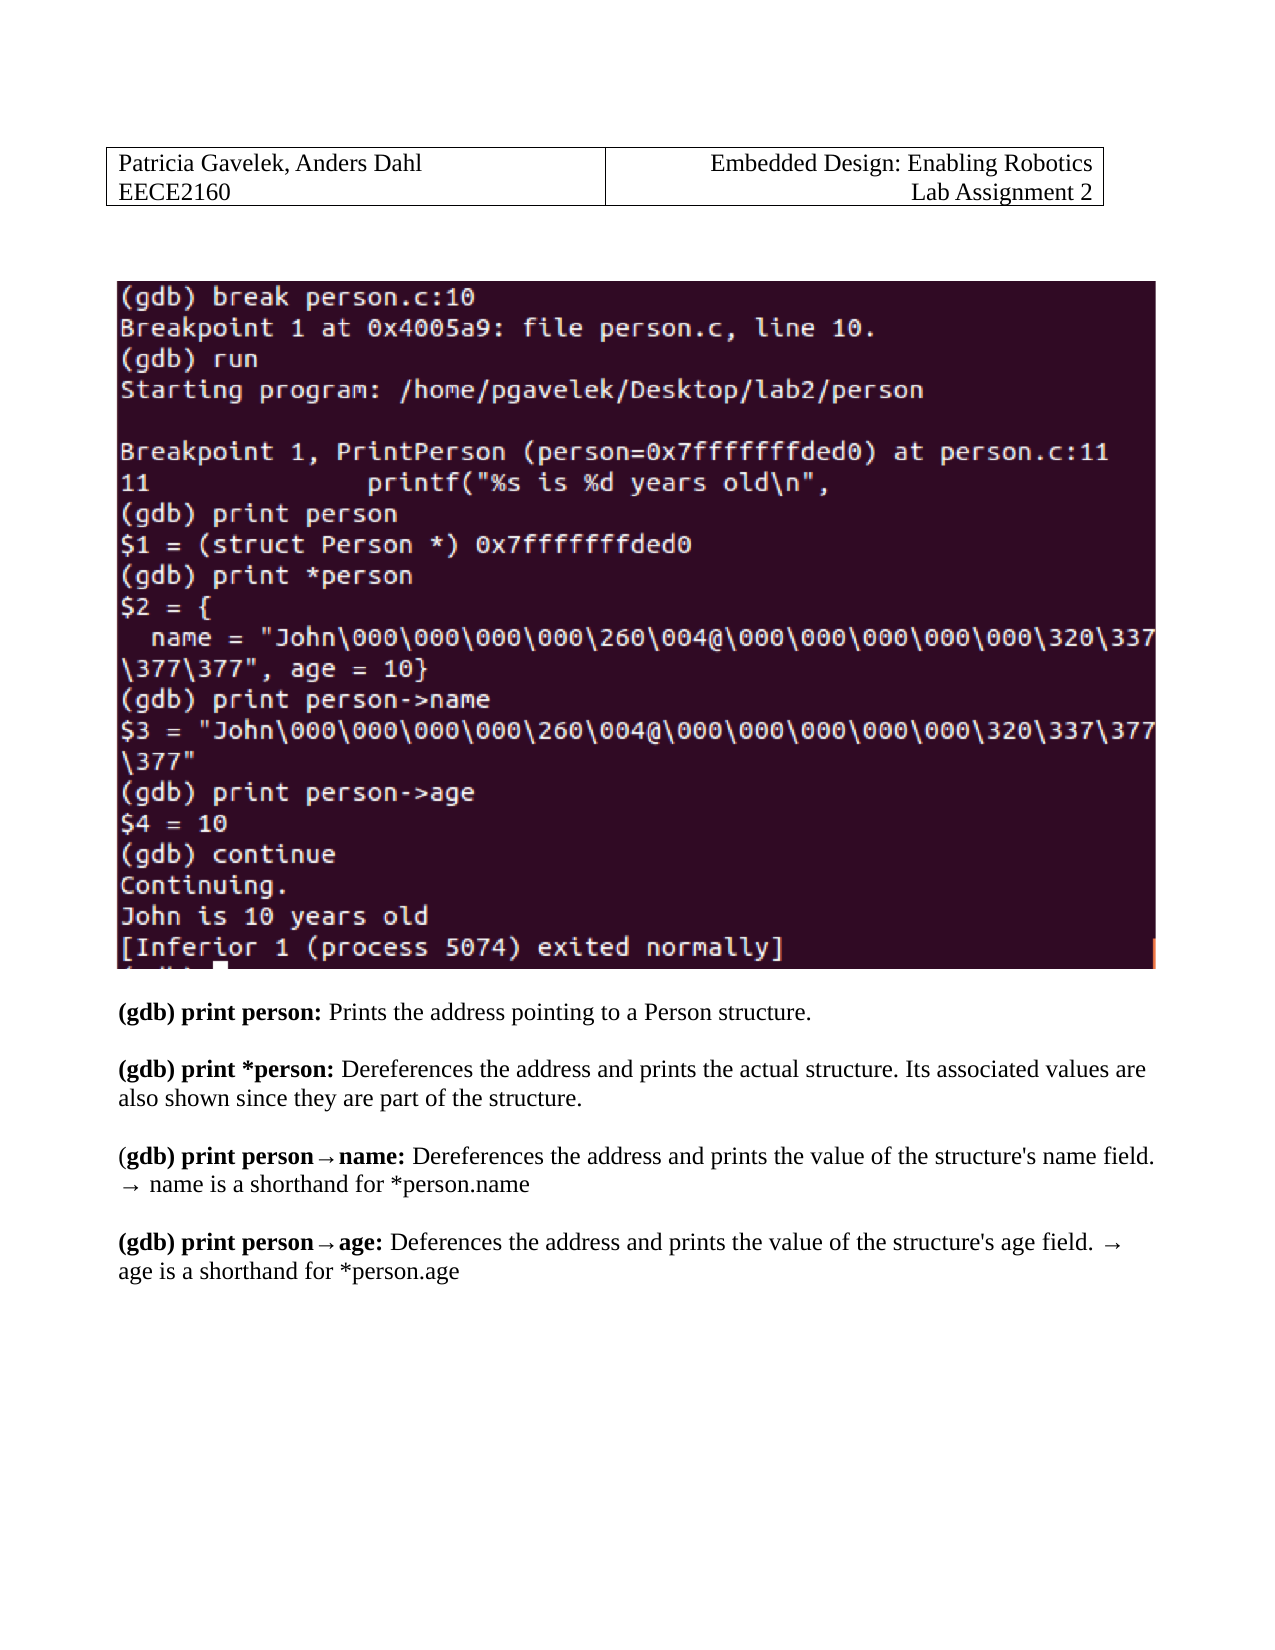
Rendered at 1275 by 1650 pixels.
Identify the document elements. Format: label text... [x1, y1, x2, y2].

text (gdb) print *person: Dereferences the address and prints the actual structure. Its associated values are also shown since they are part of the structure. [118, 1054, 1157, 1112]
text (gdb) print person→age: Deferences the address and prints the value of the structure's age field. → age is a shorthand for *person.age [118, 1227, 1157, 1284]
text (gdb) print person: Prints the address pointing to a Person structure. [118, 997, 1157, 1026]
picture [116, 281, 1156, 969]
text (gdb) print person→name: Dereferences the address and prints the value of the structure's name field. → name is a shorthand for *person.name [118, 1141, 1157, 1198]
